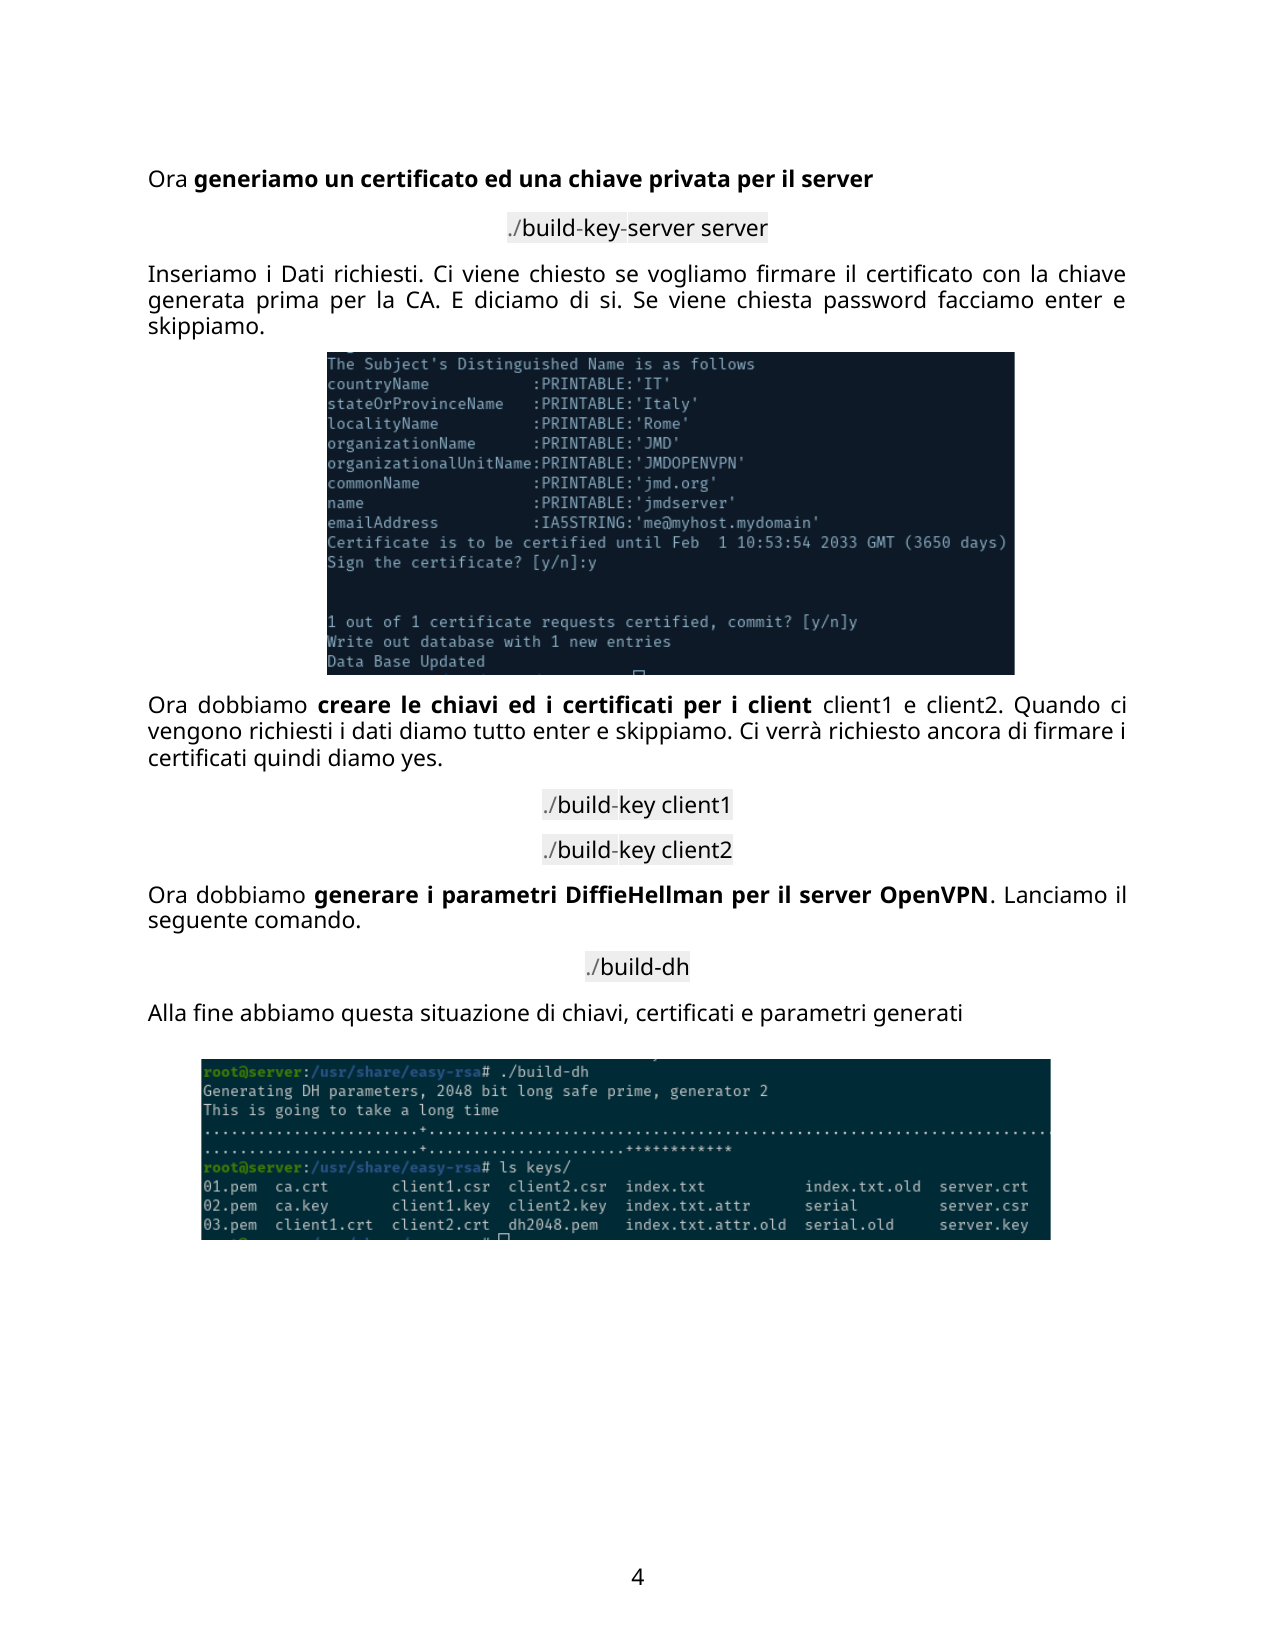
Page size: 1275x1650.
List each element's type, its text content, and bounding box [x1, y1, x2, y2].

picture [896, 1184, 902, 1191]
picture [249, 1222, 257, 1229]
picture [635, 1089, 642, 1096]
picture [402, 1108, 408, 1115]
picture [555, 1219, 561, 1229]
picture [268, 1070, 292, 1076]
picture [645, 1181, 650, 1191]
picture [393, 1184, 399, 1191]
picture [206, 1090, 215, 1096]
picture [519, 1066, 525, 1076]
picture [519, 1219, 525, 1229]
picture [429, 1203, 435, 1210]
picture [447, 1107, 453, 1118]
picture [510, 1165, 516, 1172]
picture [735, 1201, 740, 1210]
text Alla fine abbiamo questa situazione di chiavi, certificati e parametri generati [148, 1000, 1127, 1026]
picture [645, 1200, 650, 1210]
picture [573, 1222, 579, 1233]
picture [447, 1181, 451, 1191]
picture [888, 1219, 893, 1229]
picture [781, 1219, 785, 1229]
picture [258, 1165, 265, 1172]
picture [681, 1220, 686, 1229]
picture [339, 1089, 345, 1096]
text Ora dobbiamo generare i parametri DiffieHellman per il server OpenVPN. Lanciamo il seguente comando. [148, 882, 1127, 936]
picture [327, 352, 1015, 675]
picture [393, 1222, 399, 1229]
picture [546, 1088, 552, 1099]
picture [385, 1165, 391, 1172]
picture [205, 1181, 211, 1191]
picture [231, 1162, 255, 1174]
picture [716, 1222, 722, 1229]
picture [914, 1181, 920, 1191]
picture [672, 1088, 678, 1099]
picture [537, 1184, 543, 1191]
text ./build-key client2 [148, 837, 1127, 864]
picture [439, 1182, 444, 1191]
picture [573, 1089, 579, 1096]
picture [204, 1104, 211, 1115]
picture [537, 1219, 543, 1229]
picture [511, 1219, 516, 1229]
picture [322, 1220, 327, 1229]
picture [465, 1200, 471, 1210]
picture [645, 1219, 650, 1229]
picture [312, 1203, 318, 1210]
picture [304, 1200, 309, 1210]
picture [726, 1220, 731, 1229]
picture [438, 1165, 444, 1175]
picture [375, 1165, 381, 1172]
picture [447, 1200, 451, 1210]
picture [806, 1203, 812, 1210]
picture [537, 1165, 543, 1172]
picture [268, 1165, 292, 1172]
picture [309, 1086, 314, 1095]
picture [941, 1222, 947, 1229]
picture [232, 1184, 237, 1194]
picture [205, 1219, 211, 1229]
picture [483, 1221, 488, 1229]
picture [232, 1203, 237, 1214]
text ./build-key client1 [148, 792, 1127, 818]
text Ora generiamo un certificato ed una chiave privata per il server [148, 166, 1127, 193]
picture [474, 1165, 480, 1172]
picture [411, 1089, 417, 1096]
text Ora dobbiamo creare le chiavi ed i certificati per i client client1 e client2. Quando ci vengono richiesti i dati diamo tutto enter e skippiamo. Ci verrà richiesto ancora di firmare i certificati quindi diamo yes. [148, 360, 1127, 773]
picture [699, 1220, 704, 1229]
picture [286, 1088, 292, 1099]
picture [546, 1184, 552, 1191]
picture [205, 1165, 230, 1172]
picture [205, 1200, 211, 1210]
text ./build-key-server server [148, 212, 1127, 243]
picture [726, 1201, 731, 1210]
picture [205, 1070, 230, 1076]
picture [367, 1220, 372, 1229]
picture [429, 1108, 435, 1115]
picture [304, 1085, 309, 1096]
picture [330, 1089, 336, 1099]
picture [582, 1066, 588, 1076]
picture [232, 1222, 237, 1233]
text ./build-dh [148, 954, 1127, 981]
picture [313, 1107, 319, 1118]
picture [465, 1085, 471, 1096]
picture [366, 1162, 372, 1172]
picture [547, 1165, 552, 1173]
picture [258, 1070, 265, 1076]
picture [482, 1108, 498, 1115]
picture [716, 1089, 722, 1096]
picture [609, 1089, 614, 1099]
picture [375, 1105, 380, 1114]
picture [411, 1165, 417, 1172]
picture [419, 1165, 426, 1172]
picture [339, 1108, 345, 1115]
picture [546, 1221, 551, 1229]
picture [833, 1184, 839, 1191]
picture [950, 1184, 956, 1191]
picture [240, 1066, 255, 1079]
picture [249, 1203, 257, 1210]
picture [366, 1067, 372, 1076]
text Inseriamo i Dati richiesti. Ci viene chiesto se vogliamo firmare il certificato con la chiave generata prima per la CA. E diciamo di si. Se viene chiesta password facciamo enter e skippiamo. [148, 262, 1127, 341]
picture [1004, 1219, 1009, 1229]
picture [735, 1220, 740, 1229]
picture [295, 1165, 301, 1172]
picture [483, 1066, 489, 1076]
picture [555, 1165, 561, 1172]
picture [393, 1203, 399, 1210]
picture [483, 1085, 487, 1096]
picture [249, 1184, 257, 1191]
picture [366, 1108, 372, 1115]
picture [420, 1104, 426, 1115]
picture [447, 1087, 453, 1094]
picture [582, 1200, 587, 1210]
picture [429, 1222, 435, 1229]
picture [214, 1104, 220, 1115]
picture [438, 1221, 443, 1229]
picture [950, 1203, 956, 1210]
picture [393, 1165, 399, 1172]
picture [231, 1067, 237, 1076]
picture [466, 1106, 471, 1115]
picture [546, 1203, 552, 1210]
picture [941, 1203, 947, 1210]
picture [806, 1222, 812, 1229]
picture [357, 1089, 380, 1096]
picture [312, 1222, 318, 1229]
picture [824, 1181, 830, 1191]
picture [586, 1222, 598, 1229]
picture [277, 1107, 283, 1118]
